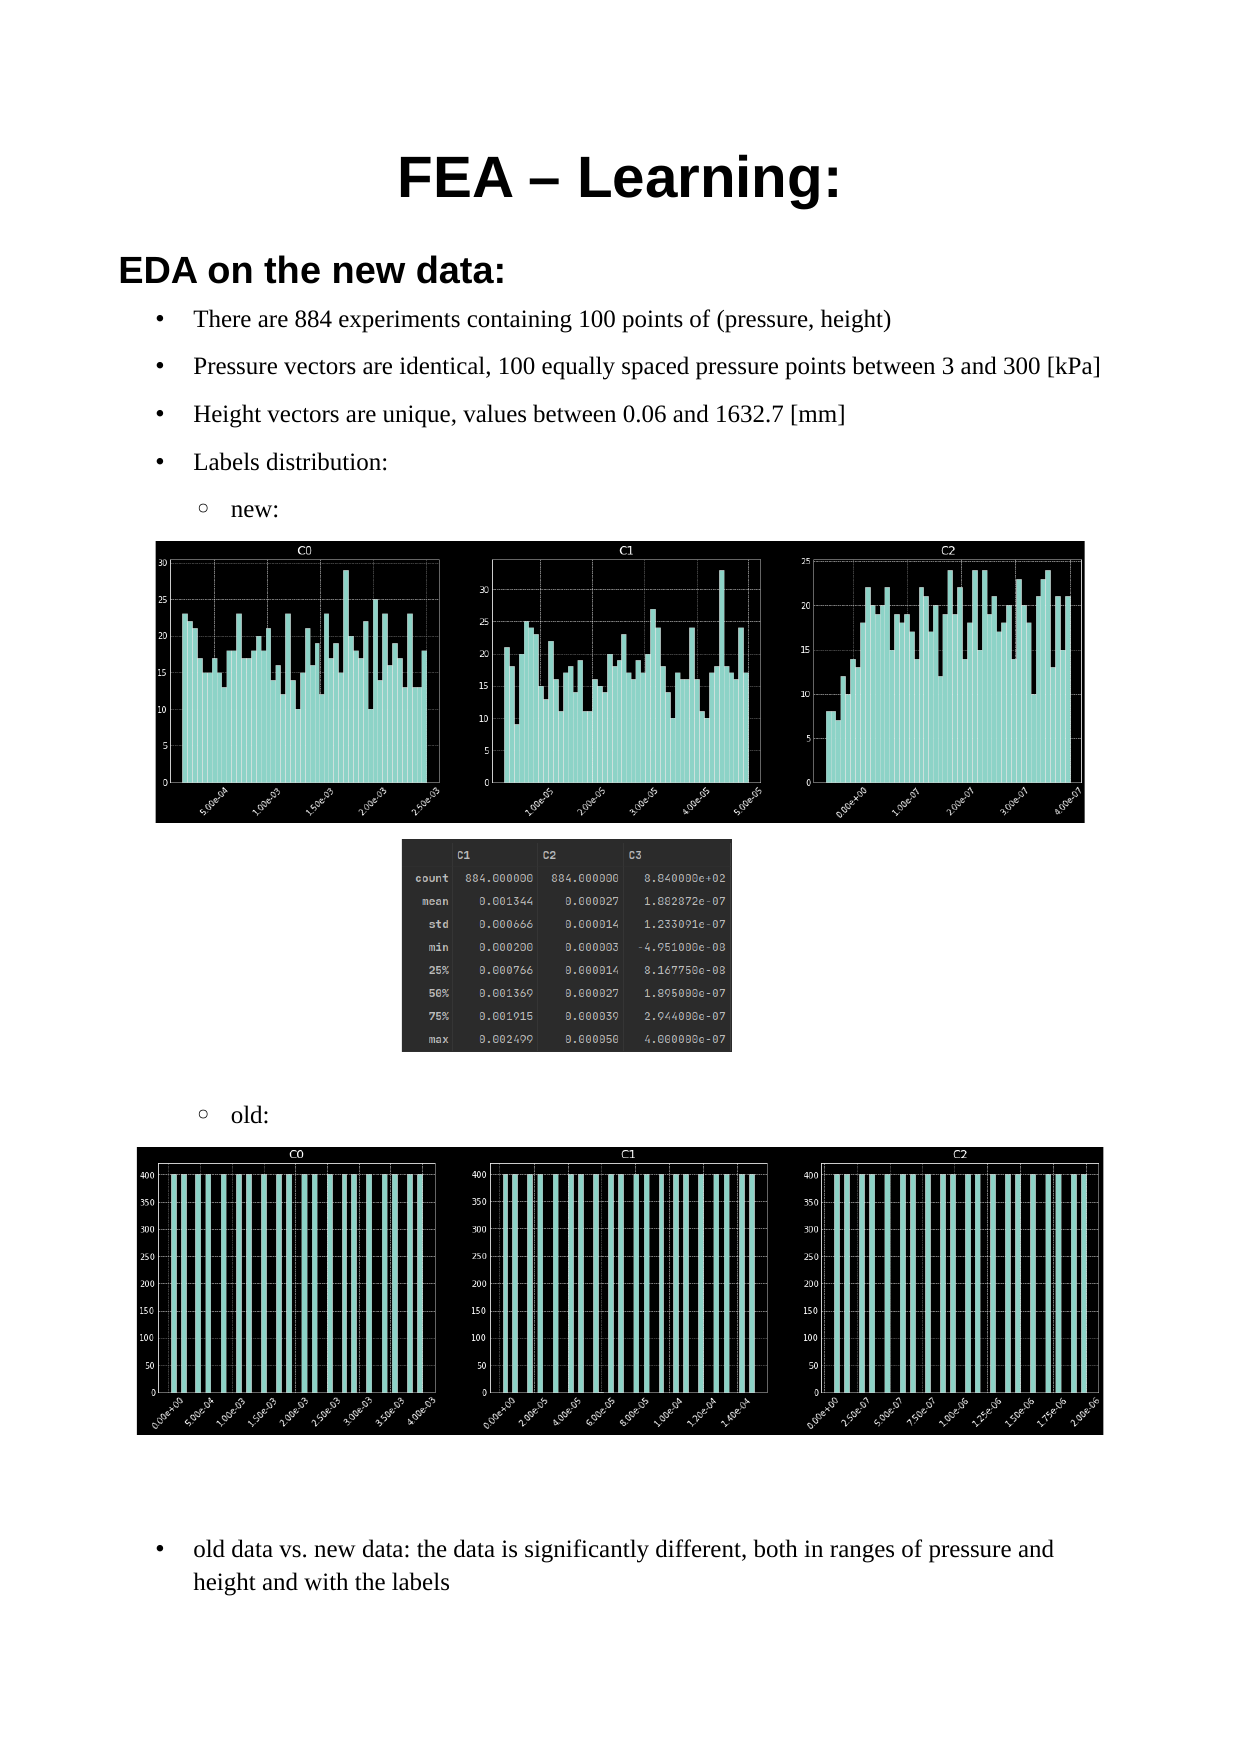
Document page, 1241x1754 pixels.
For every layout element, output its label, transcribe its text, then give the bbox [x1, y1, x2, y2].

title FEA – Learning: [118, 143, 1122, 210]
picture [401, 839, 732, 1052]
list Labels distribution: [156, 447, 1122, 475]
list Height vectors are unique, values between 0.06 and 1632.7 [mm] [156, 399, 1122, 428]
picture [136, 1147, 1104, 1435]
picture [155, 541, 1085, 823]
list new: [193, 494, 1122, 523]
list There are 884 experiments containing 100 points of (pressure, height) [156, 304, 1122, 333]
list old data vs. new data: the data is significantly different, both in ranges of pressure and height and with the labels [156, 1534, 1122, 1596]
list Pressure vectors are identical, 100 equally spaced pressure points between 3 and 300 [kPa] [156, 351, 1122, 380]
subtitle EDA on the new data: [118, 248, 1122, 291]
list old: [193, 1100, 1122, 1128]
